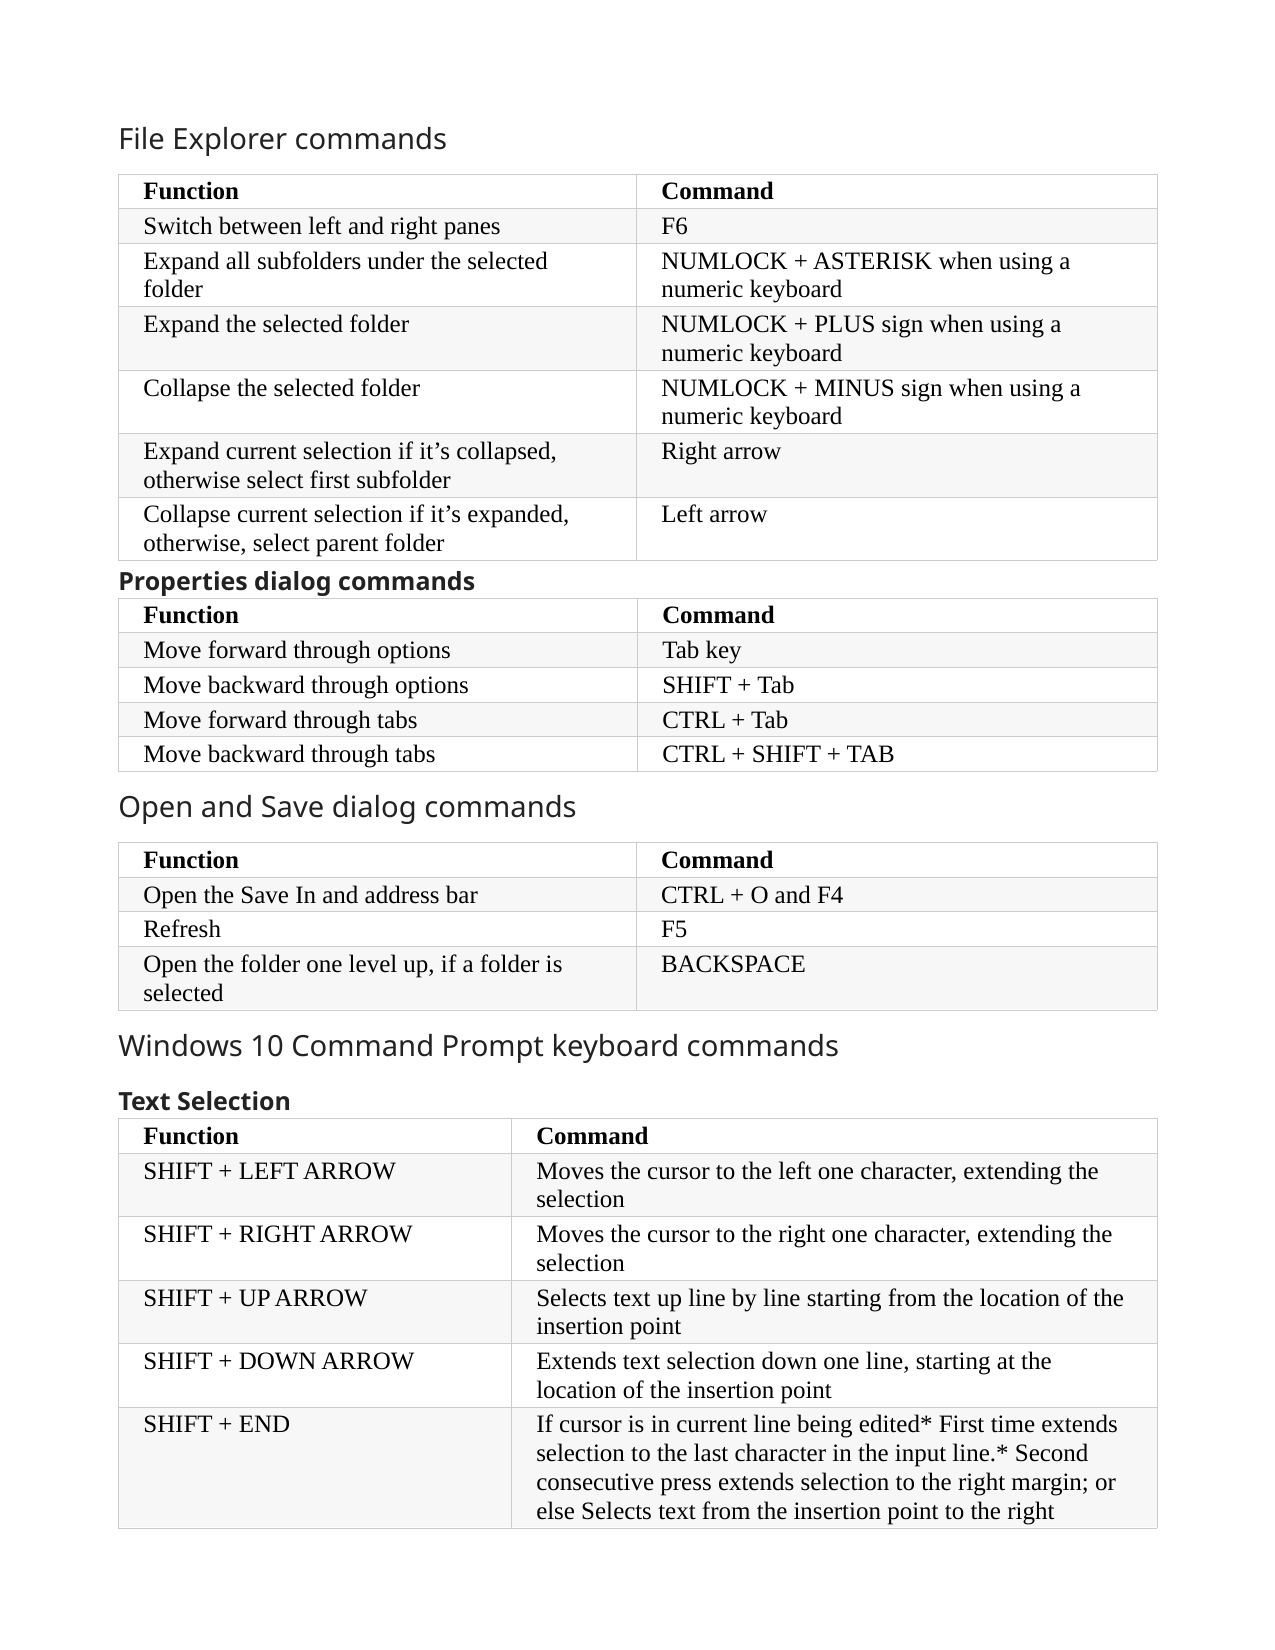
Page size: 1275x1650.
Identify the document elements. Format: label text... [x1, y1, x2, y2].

subtitle Windows 10 Command Prompt keyboard commands [118, 1025, 1157, 1065]
table_header Function [119, 599, 637, 632]
table_cell Move backward through tabs [119, 737, 637, 771]
subtitle File Explorer commands [118, 118, 1157, 158]
table_cell Collapse the selected folder [119, 371, 636, 433]
text Text Selection [118, 1081, 1157, 1118]
table_cell CTRL + SHIFT + TAB [638, 737, 1157, 771]
table_cell NUMLOCK + PLUS sign when using a numeric keyboard [637, 307, 1157, 370]
table_header Function [119, 843, 636, 877]
table_cell Expand the selected folder [119, 307, 636, 370]
table_cell Extends text selection down one line, starting at the location of the insertion point [512, 1344, 1157, 1407]
table_cell F6 [637, 209, 1157, 243]
table_header Command [637, 175, 1157, 208]
text Properties dialog commands [118, 561, 1157, 598]
table_cell Right arrow [637, 434, 1157, 497]
table_cell Tab key [638, 633, 1157, 667]
table_cell Move forward through options [119, 633, 637, 667]
table_cell SHIFT + RIGHT ARROW [119, 1217, 511, 1280]
table_cell Move forward through tabs [119, 703, 637, 736]
table_cell SHIFT + DOWN ARROW [119, 1344, 511, 1407]
table_cell F5 [637, 912, 1157, 946]
table_cell Refresh [119, 912, 636, 946]
table_cell Expand all subfolders under the selected folder [119, 244, 636, 306]
table_cell NUMLOCK + MINUS sign when using a numeric keyboard [637, 371, 1157, 433]
table_cell SHIFT + Tab [638, 668, 1157, 702]
table_cell SHIFT + END [119, 1408, 511, 1527]
subtitle Open and Save dialog commands [118, 787, 1157, 826]
table_cell Left arrow [637, 498, 1157, 560]
table_header Command [638, 599, 1157, 632]
table_cell Open the folder one level up, if a folder is selected [119, 947, 636, 1009]
table_cell CTRL + O and F4 [637, 878, 1157, 911]
table_cell BACKSPACE [637, 947, 1157, 1009]
table_cell Switch between left and right panes [119, 209, 636, 243]
table_cell CTRL + Tab [638, 703, 1157, 736]
table_cell SHIFT + LEFT ARROW [119, 1154, 511, 1216]
table_header Command [637, 843, 1157, 877]
table_cell Open the Save In and address bar [119, 878, 636, 911]
table_header Command [512, 1119, 1157, 1153]
table_header Function [119, 175, 636, 208]
table_cell Selects text up line by line starting from the location of the insertion point [512, 1281, 1157, 1343]
table_cell If cursor is in current line being edited* First time extends selection to the last character in the input line.* Second consecutive press extends selection to the right margin; or else Selects text from the insertion point to the right [512, 1408, 1157, 1527]
table_cell SHIFT + UP ARROW [119, 1281, 511, 1343]
table_cell NUMLOCK + ASTERISK when using a numeric keyboard [637, 244, 1157, 306]
table_cell Moves the cursor to the right one character, extending the selection [512, 1217, 1157, 1280]
table_cell Expand current selection if it’s collapsed, otherwise select first subfolder [119, 434, 636, 497]
table_cell Collapse current selection if it’s expanded, otherwise, select parent folder [119, 498, 636, 560]
table_cell Move backward through options [119, 668, 637, 702]
table_header Function [119, 1119, 511, 1153]
table_cell Moves the cursor to the left one character, extending the selection [512, 1154, 1157, 1216]
